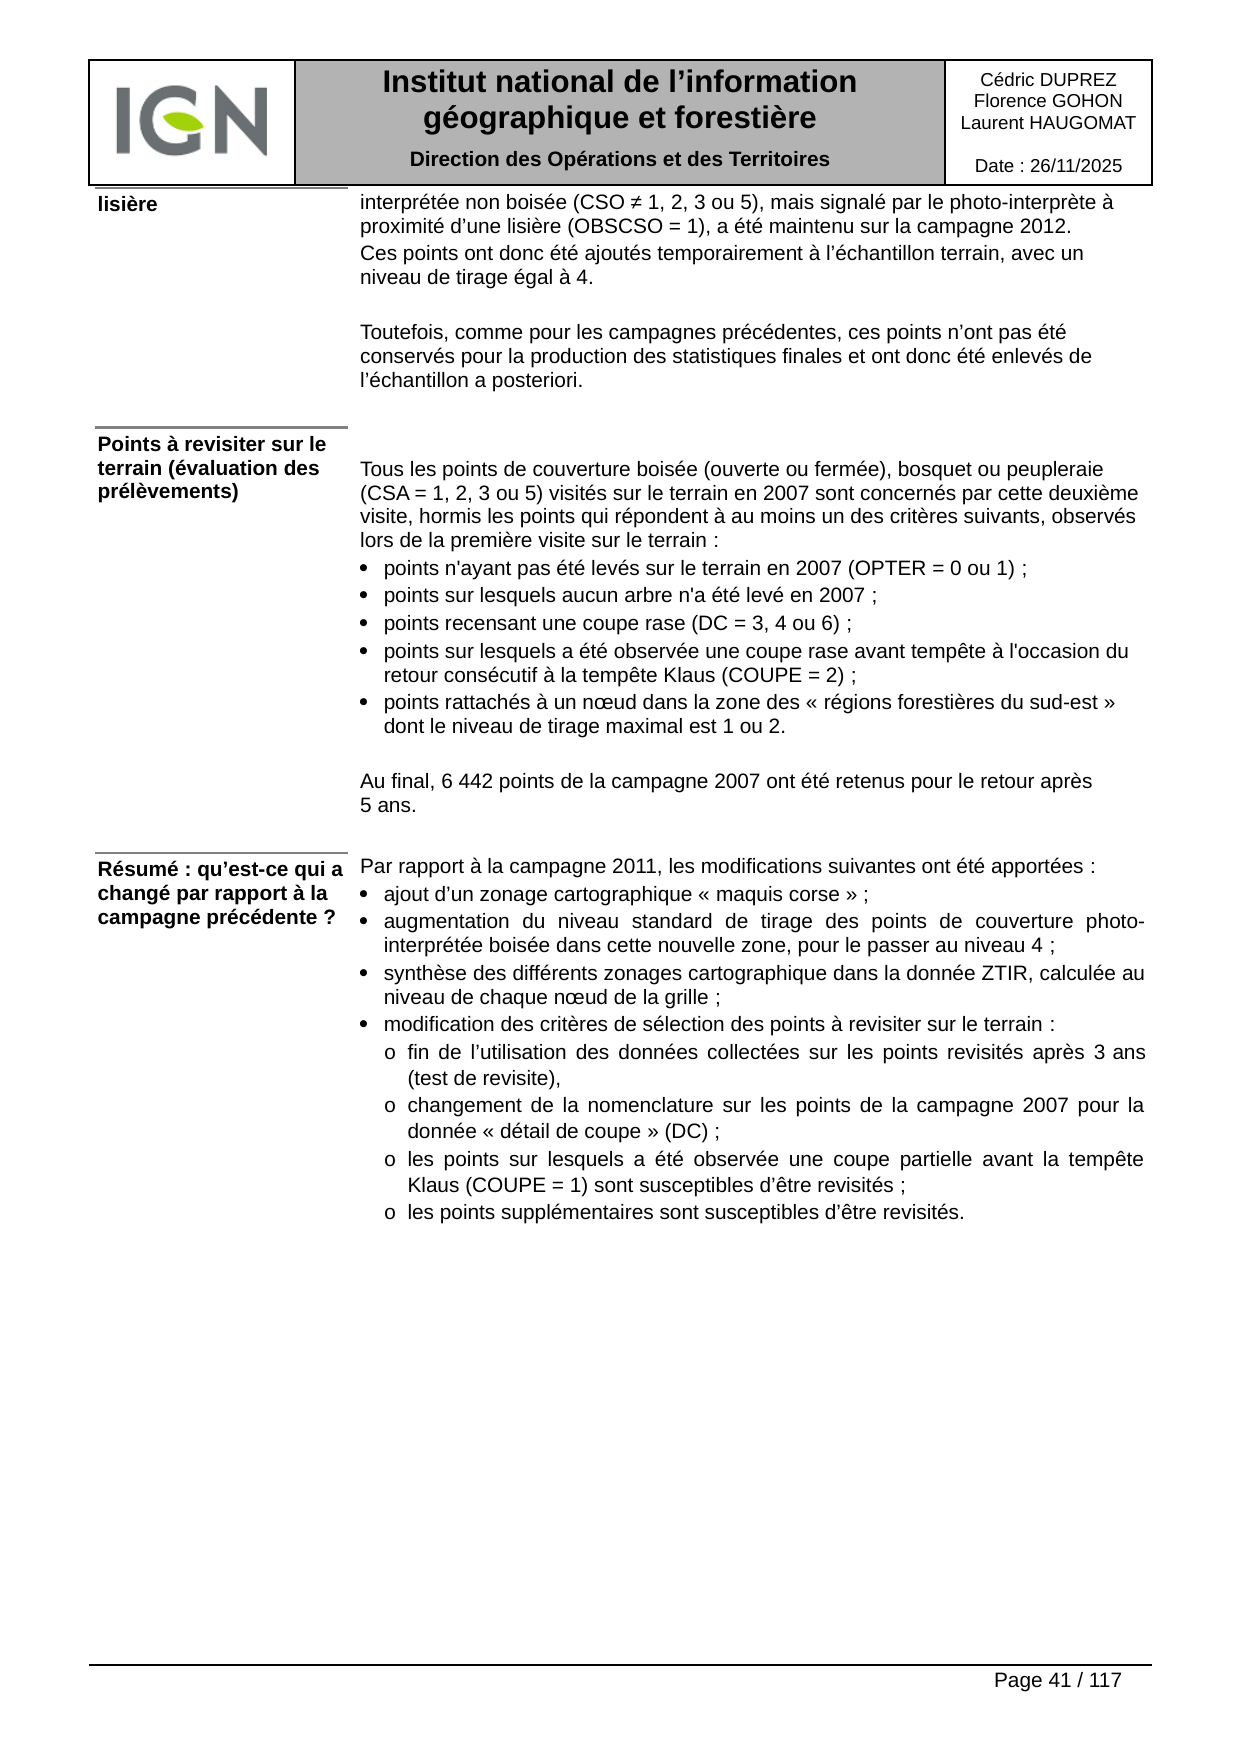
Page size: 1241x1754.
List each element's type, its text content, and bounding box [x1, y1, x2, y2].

table_cell interprétée non boisée (CSO ≠ 1, 2, 3 ou 5), mais signalé par le photo-interprète à proximité d’une lisière (OBSCSO = 1), a été maintenu sur la campagne 2012. Ces points ont donc été ajoutés temporairement à l’échantillon terrain, avec un niveau de tirage égal à 4. Toutefois, comme pour les campagnes précédentes, ces points n’ont pas été conservés pour la production des statistiques finales et ont donc été enlevés de l’échantillon a posteriori. [354, 186, 1152, 425]
picture [91, 62, 293, 180]
table_cell Tous les points de couverture boisée (ouverte ou fermée), bosquet ou peupleraie (CSA = 1, 2, 3 ou 5) visités sur le terrain en 2007 sont concernés par cette deuxième visite, hormis les points qui répondent à au moins un des critères suivants, observés lors de la première visite sur le terrain : points n'ayant pas été levés sur le terrain en 2007 (OPTER = 0 ou 1) ; points sur lesquels aucun arbre n'a été levé en 2007 ; points recensant une coupe rase (DC = 3, 4 ou 6) ; points sur lesquels a été observée une coupe rase avant tempête à l'occasion du retour consécutif à la tempête Klaus (COUPE = 2) ; points rattachés à un nœud dans la zone des « régions forestières du sud-est » dont le niveau de tirage maximal est 1 ou 2. Au final, 6 442 points de la campagne 2007 ont été retenus pour le retour après 5 ans. [354, 425, 1152, 851]
table_cell lisière [89, 186, 354, 425]
table_cell Par rapport à la campagne 2011, les modifications suivantes ont été apportées : ajout d’un zonage cartographique « maquis corse » ; augmentation du niveau standard de tirage des points de couverture photo-interprétée boisée dans cette nouvelle zone, pour le passer au niveau 4 ; synthèse des différents zonages cartographique dans la donnée ZTIR, calculée au niveau de chaque nœud de la grille ; modification des critères de sélection des points à revisiter sur le terrain : fin de l’utilisation des données collectées sur les points revisités après 3 ans (test de revisite), changement de la nomenclature sur les points de la campagne 2007 pour la donnée « détail de coupe » (DC) ; les points sur lesquels a été observée une coupe partielle avant la tempête Klaus (COUPE = 1) sont susceptibles d’être revisités ; les points supplémentaires sont susceptibles d’être revisités. [354, 851, 1152, 1259]
table_cell Points à revisiter sur le terrain (évaluation des prélèvements) [89, 425, 354, 851]
table_cell Résumé : qu’est-ce qui a changé par rapport à la campagne précédente ? [89, 851, 354, 1259]
